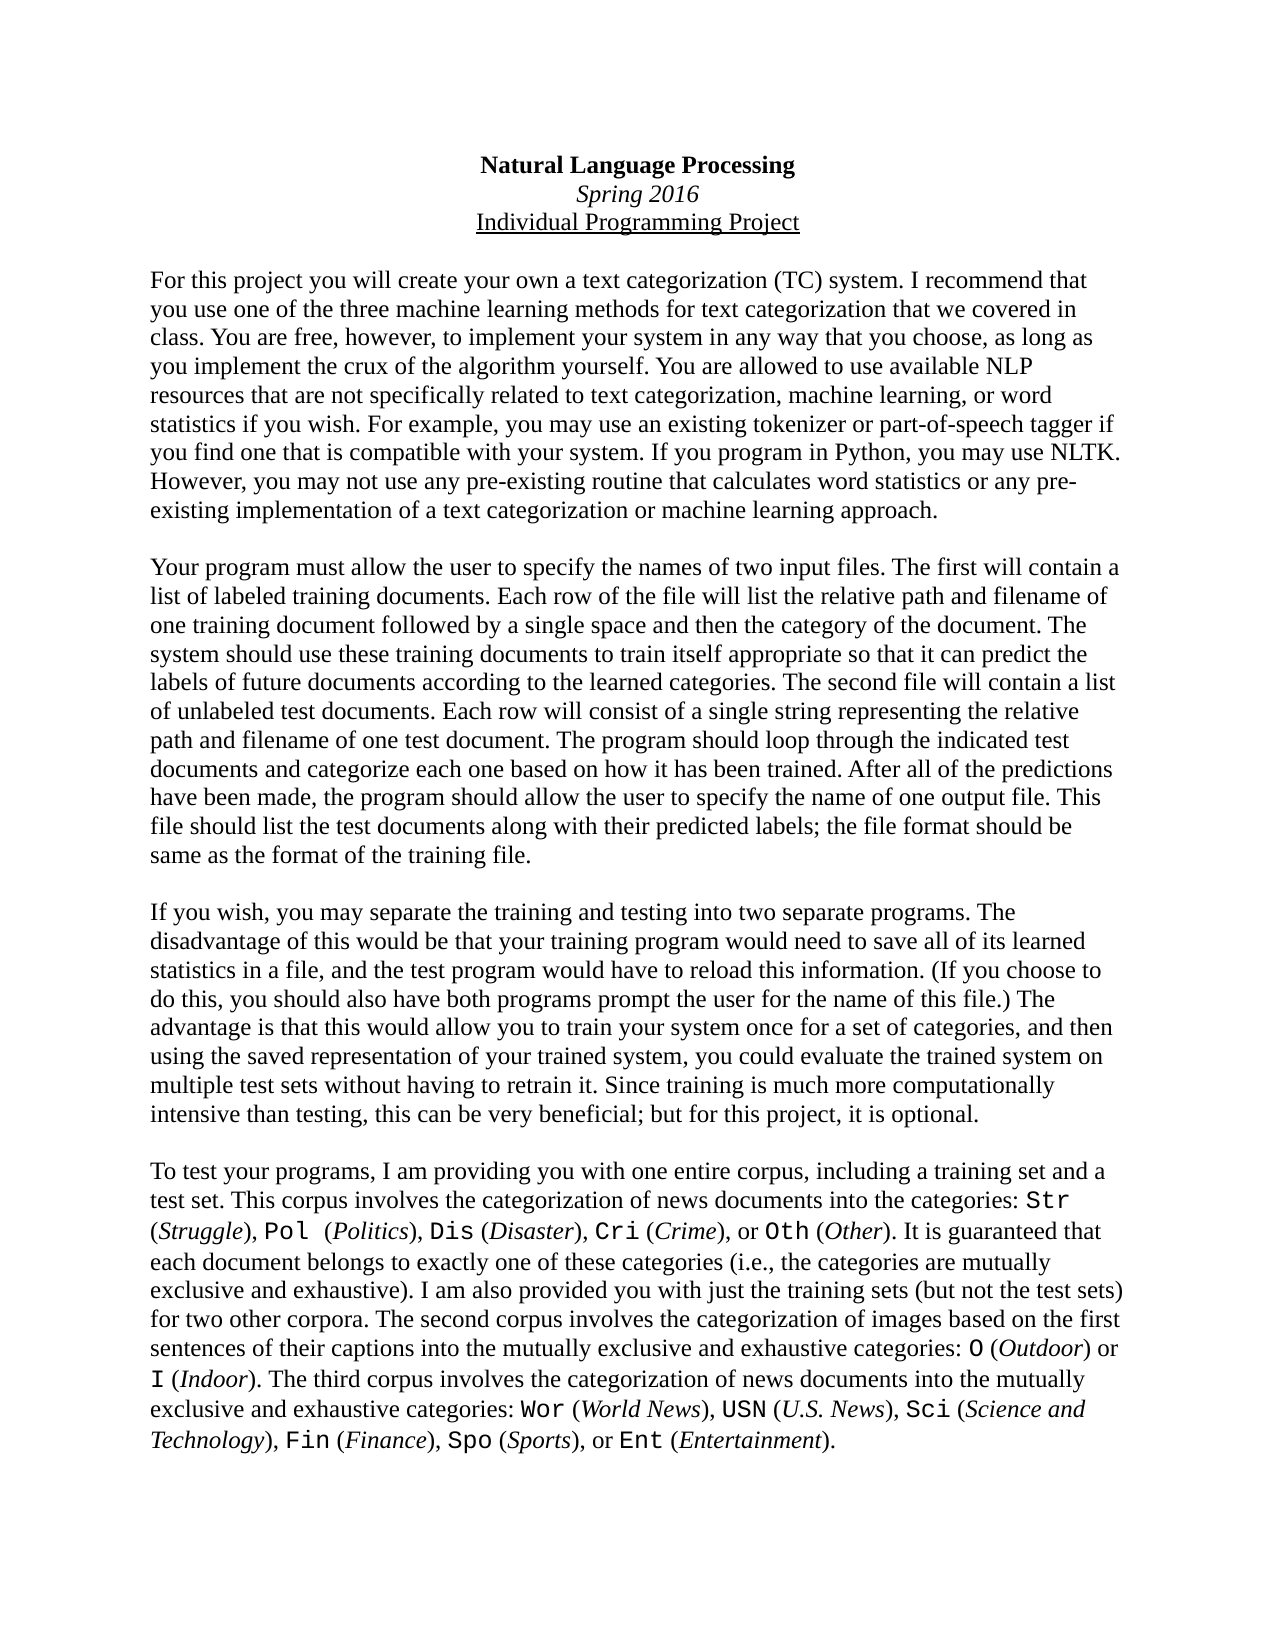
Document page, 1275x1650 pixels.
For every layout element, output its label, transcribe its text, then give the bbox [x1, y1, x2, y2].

text Individual Programming Project [150, 207, 1125, 236]
text Spring 2016 [150, 179, 1125, 207]
text Your program must allow the user to specify the names of two input files. The first will contain a list of labeled training documents. Each row of the file will list the relative path and filename of one training document followed by a single space and then the category of the document. The system should use these training documents to train itself appropriate so that it can predict the labels of future documents according to the learned categories. The second file will contain a list of unlabeled test documents. Each row will consist of a single string representing the relative path and filename of one test document. The program should loop through the indicated test documents and categorize each one based on how it has been trained. After all of the predictions have been made, the program should allow the user to specify the name of one output file. This file should list the test documents along with their predicted labels; the file format should be same as the format of the training file. [150, 552, 1125, 869]
text Natural Language Processing [150, 150, 1125, 179]
text For this project you will create your own a text categorization (TC) system. I recommend that you use one of the three machine learning methods for text categorization that we covered in class. You are free, however, to implement your system in any way that you choose, as long as you implement the crux of the algorithm yourself. You are allowed to use available NLP resources that are not specifically related to text categorization, machine learning, or word statistics if you wish. For example, you may use an existing tokenizer or part-of-speech tagger if you find one that is compatible with your system. If you program in Python, you may use NLTK. However, you may not use any pre-existing routine that calculates word statistics or any pre-existing implementation of a text categorization or machine learning approach. [150, 265, 1125, 524]
text If you wish, you may separate the training and testing into two separate programs. The disadvantage of this would be that your training program would need to save all of its learned statistics in a file, and the test program would have to reload this information. (If you choose to do this, you should also have both programs prompt the user for the name of this file.) The advantage is that this would allow you to train your system once for a set of categories, and then using the saved representation of your trained system, you could evaluate the trained system on multiple test sets without having to retrain it. Since training is much more computationally intensive than testing, this can be very beneficial; but for this project, it is optional. [150, 897, 1125, 1127]
text To test your programs, I am providing you with one entire corpus, including a training set and a test set. This corpus involves the categorization of news documents into the categories: Str (Struggle), Pol (Politics), Dis (Disaster), Cri (Crime), or Oth (Other). It is guaranteed that each document belongs to exactly one of these categories (i.e., the categories are mutually exclusive and exhaustive). I am also provided you with just the training sets (but not the test sets) for two other corpora. The second corpus involves the categorization of images based on the first sentences of their captions into the mutually exclusive and exhaustive categories: O (Outdoor) or I (Indoor). The third corpus involves the categorization of news documents into the mutually exclusive and exhaustive categories: Wor (World News), USN (U.S. News), Sci (Science and Technology), Fin (Finance), Spo (Sports), or Ent (Entertainment). [150, 1156, 1125, 1456]
